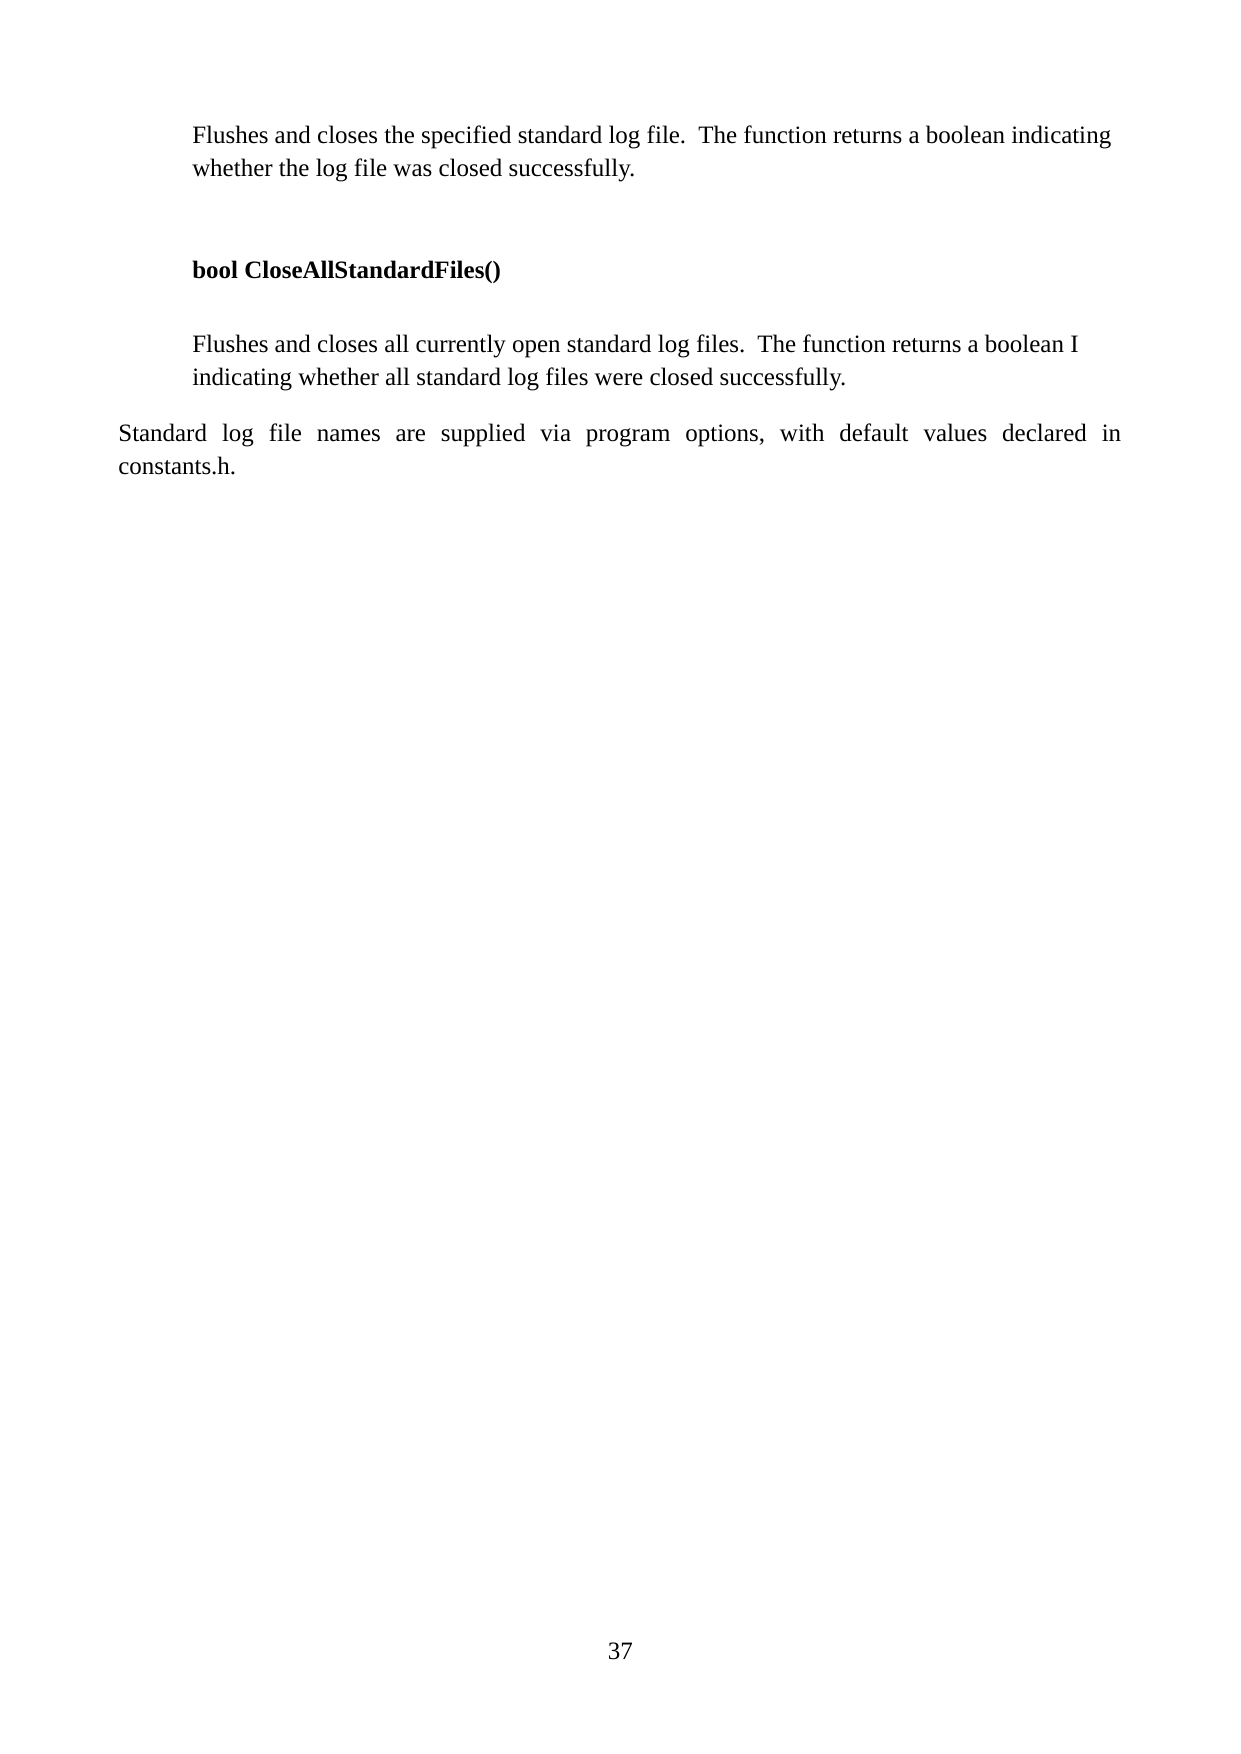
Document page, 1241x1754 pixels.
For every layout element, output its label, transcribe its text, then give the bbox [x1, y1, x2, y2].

text Flushes and closes all currently open standard log files. The function returns a boolean I indicating whether all standard log files were closed successfully. [118, 329, 1122, 390]
text Standard log file names are supplied via program options, with default values declared in constants.h. [118, 418, 1122, 480]
text bool CloseAllStandardFiles() [118, 255, 1122, 284]
text Flushes and closes the specified standard log file. The function returns a boolean indicating whether the log file was closed successfully. [118, 120, 1122, 182]
